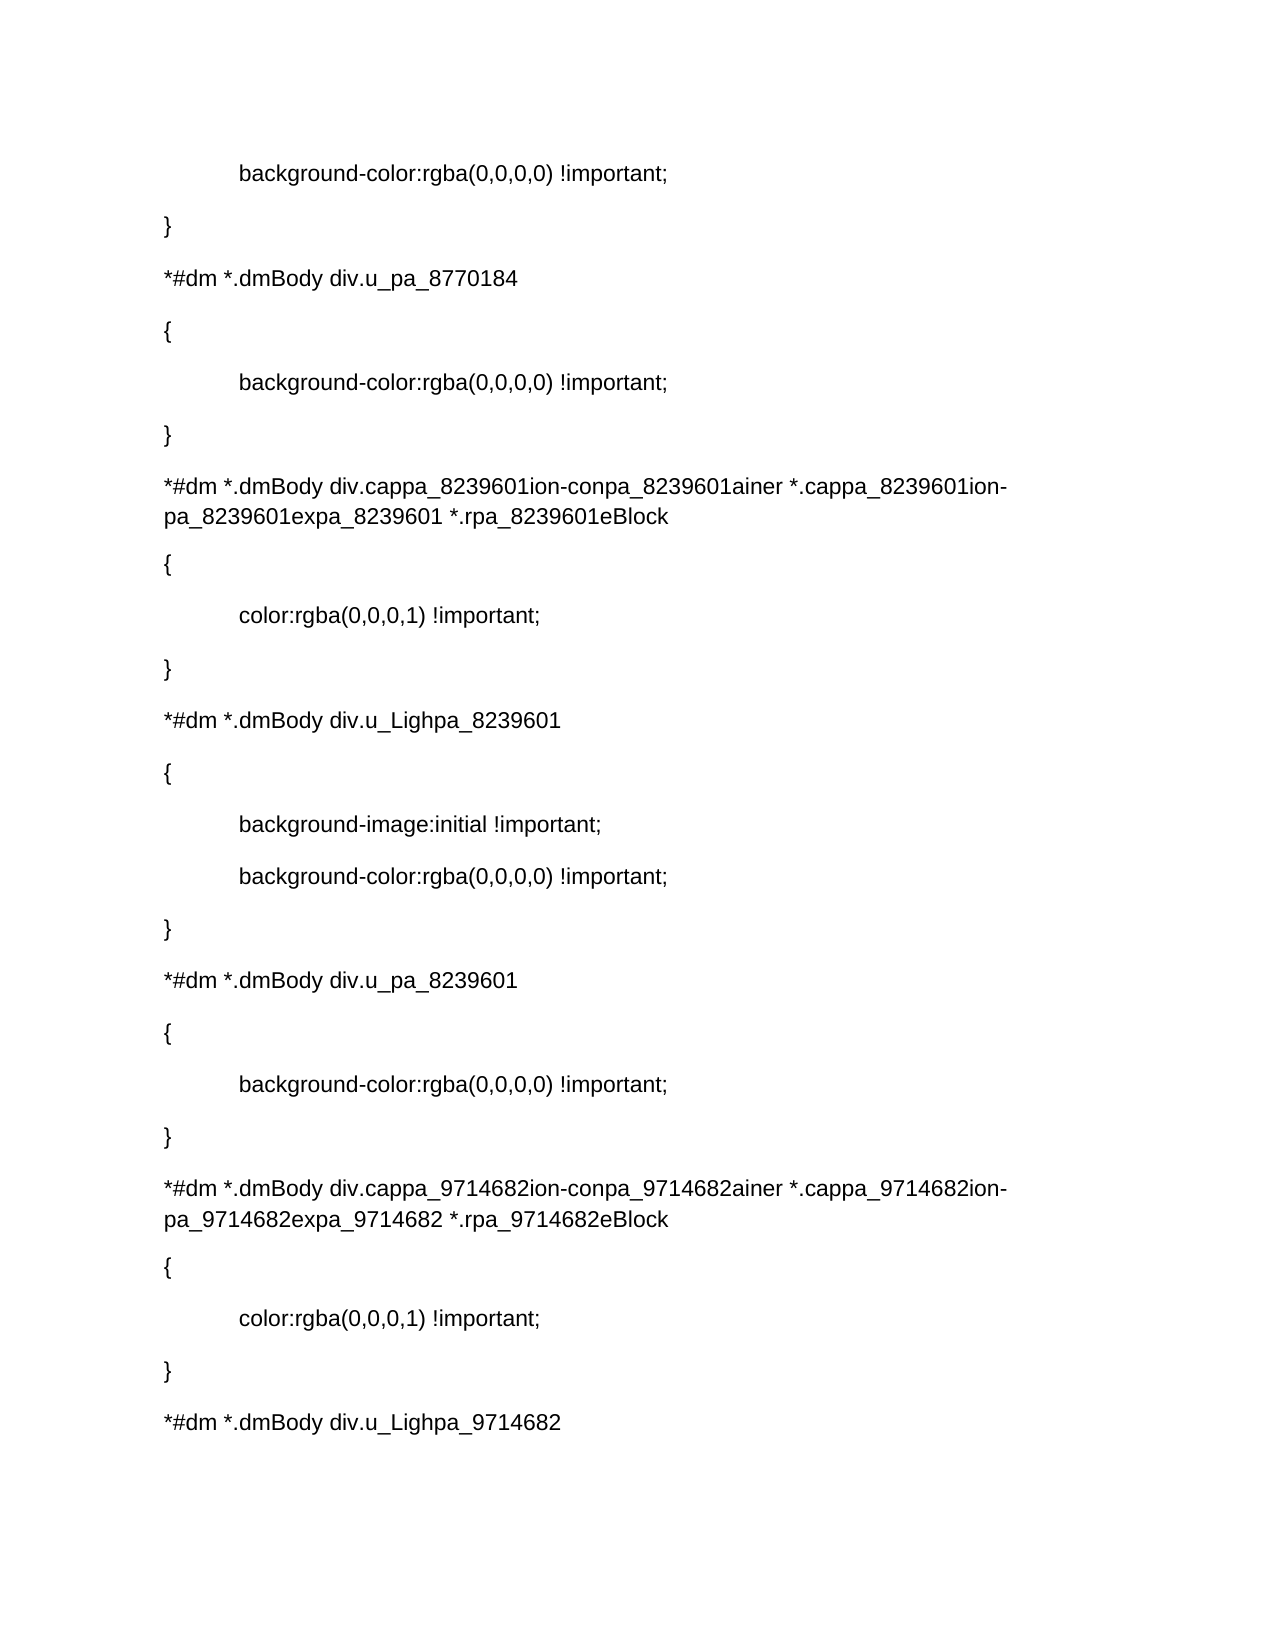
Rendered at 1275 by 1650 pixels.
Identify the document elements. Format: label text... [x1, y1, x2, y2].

table_cell background-color:rgba(0,0,0,0) !important; [153, 358, 1125, 410]
table_cell } [153, 905, 1125, 957]
table_cell { [153, 1009, 1125, 1061]
table_cell background-color:rgba(0,0,0,0) !important; [153, 853, 1125, 904]
table_cell } [153, 644, 1125, 696]
table_cell background-color:rgba(0,0,0,0) !important; [153, 150, 1125, 202]
table_cell { [153, 306, 1125, 358]
table_cell color:rgba(0,0,0,1) !important; [153, 1294, 1125, 1346]
table_cell } [153, 1113, 1125, 1165]
table_cell { [153, 748, 1125, 800]
table_cell *#dm *.dmBody div.cappa_9714682ion-conpa_9714682ainer *.cappa_9714682ion-pa_9714682expa_9714682 *.rpa_9714682eBlock [153, 1165, 1125, 1242]
table_cell { [153, 540, 1125, 592]
table_cell *#dm *.dmBody div.cappa_8239601ion-conpa_8239601ainer *.cappa_8239601ion-pa_8239601expa_8239601 *.rpa_8239601eBlock [153, 463, 1125, 540]
table_cell *#dm *.dmBody div.u_pa_8239601 [153, 957, 1125, 1009]
table_cell background-image:initial !important; [153, 800, 1125, 852]
table_cell } [153, 410, 1125, 462]
table_cell *#dm *.dmBody div.u_pa_8770184 [153, 254, 1125, 306]
table_cell } [153, 202, 1125, 254]
table_cell *#dm *.dmBody div.u_Lighpa_8239601 [153, 696, 1125, 748]
table_cell *#dm *.dmBody div.u_Lighpa_9714682 [153, 1399, 1125, 1451]
table_cell color:rgba(0,0,0,1) !important; [153, 592, 1125, 644]
table_cell background-color:rgba(0,0,0,0) !important; [153, 1061, 1125, 1113]
table_cell { [153, 1242, 1125, 1294]
table_cell } [153, 1346, 1125, 1398]
